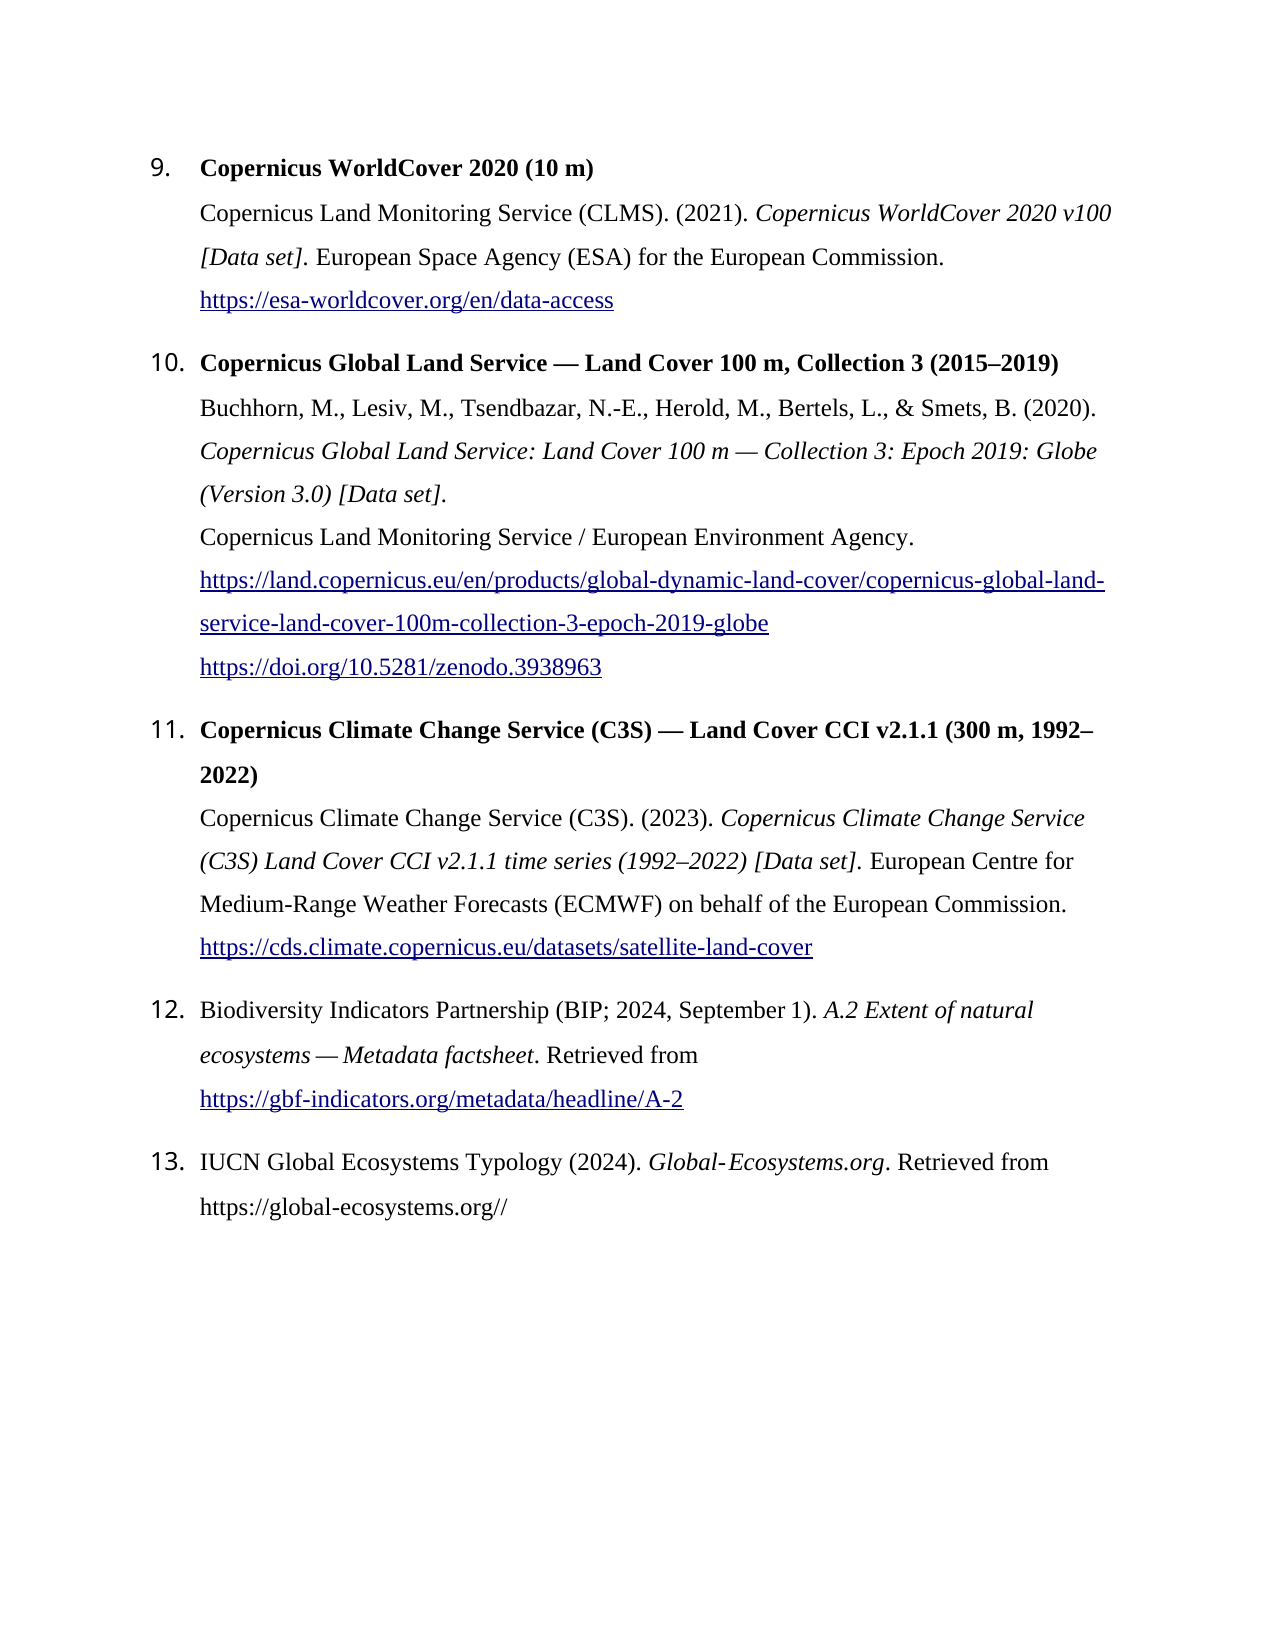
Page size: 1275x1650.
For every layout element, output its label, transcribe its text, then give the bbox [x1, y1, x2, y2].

list Copernicus Global Land Service — Land Cover 100 m, Collection 3 (2015–2019) Buchhorn, M., Lesiv, M., Tsendbazar, N.-E., Herold, M., Bertels, L., & Smets, B. (2020). Copernicus Global Land Service: Land Cover 100 m — Collection 3: Epoch 2019: Globe (Version 3.0) [Data set]. Copernicus Land Monitoring Service / European Environment Agency. https://land.copernicus.eu/en/products/global-dynamic-land-cover/copernicus-global-land-service-land-cover-100m-collection-3-epoch-2019-globe https://doi.org/10.5281/zenodo.3938963 [150, 344, 1125, 680]
list Copernicus WorldCover 2020 (10 m) Copernicus Land Monitoring Service (CLMS). (2021). Copernicus WorldCover 2020 v100 [Data set]. European Space Agency (ESA) for the European Commission. https://esa-worldcover.org/en/data-access [150, 150, 1125, 313]
list Copernicus Climate Change Service (C3S) — Land Cover CCI v2.1.1 (300 m, 1992–2022) Copernicus Climate Change Service (C3S). (2023). Copernicus Climate Change Service (C3S) Land Cover CCI v2.1.1 time series (1992–2022) [Data set]. European Centre for Medium-Range Weather Forecasts (ECMWF) on behalf of the European Commission. https://cds.climate.copernicus.eu/datasets/satellite-land-cover [150, 711, 1125, 961]
list IUCN Global Ecosystems Typology (2024). Global‑Ecosystems.org. Retrieved from https://global‑ecosystems.org// [150, 1143, 1125, 1221]
list Biodiversity Indicators Partnership (BIP; 2024, September 1). A.2 Extent of natural ecosystems — Metadata factsheet. Retrieved from https://gbf-indicators.org/metadata/headline/A-2 [150, 992, 1125, 1112]
